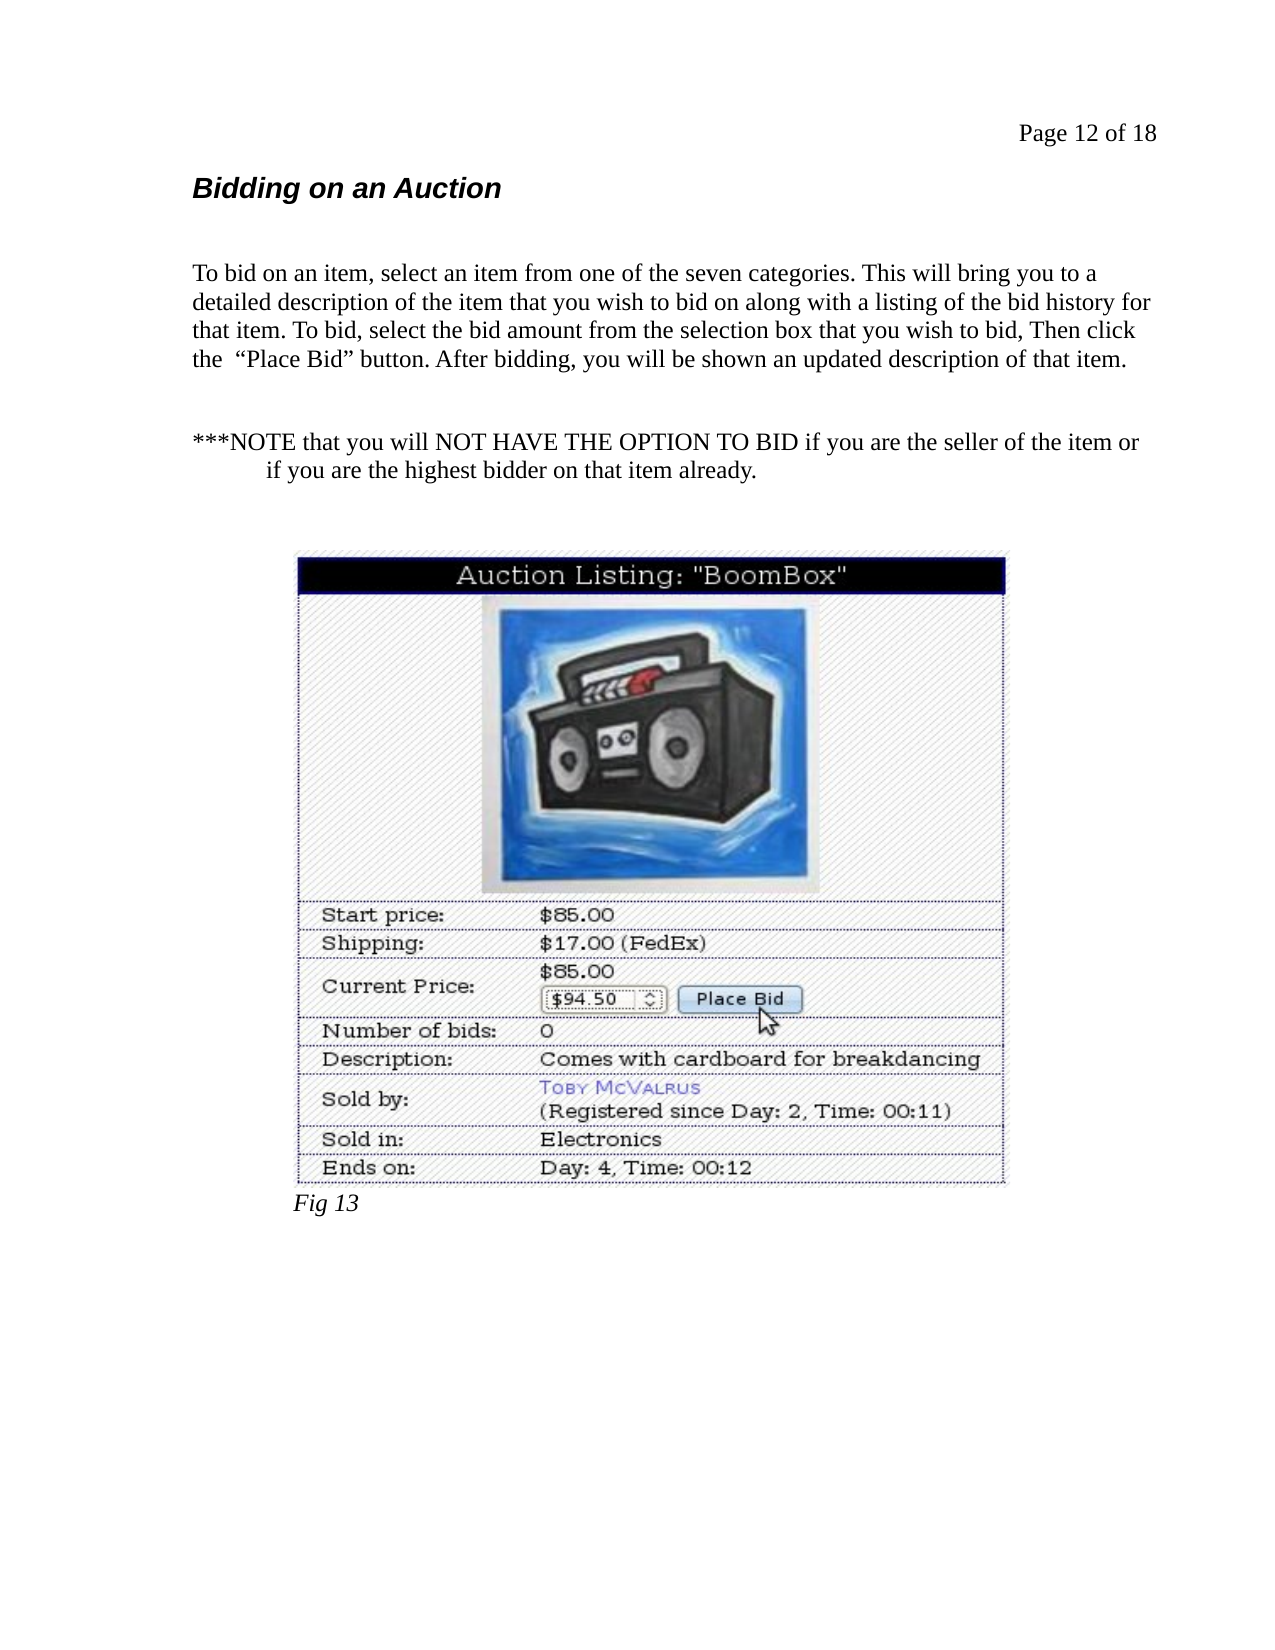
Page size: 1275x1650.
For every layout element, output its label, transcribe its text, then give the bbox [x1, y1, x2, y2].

subtitle Bidding on an Auction [118, 171, 1157, 204]
text ***NOTE that you will NOT HAVE THE OPTION TO BID if you are the seller of the item or if you are the highest bidder on that item already. [118, 427, 1157, 484]
picture [293, 550, 1011, 1188]
text Fig 13 [293, 1188, 1010, 1217]
text To bid on an item, select an item from one of the seven categories. This will bring you to a detailed description of the item that you wish to bid on along with a listing of the bid history for that item. To bid, select the bid amount from the selection box that you wish to bid, Then click the “Place Bid” button. After bidding, you will be shown an updated description of that item. [118, 258, 1157, 373]
